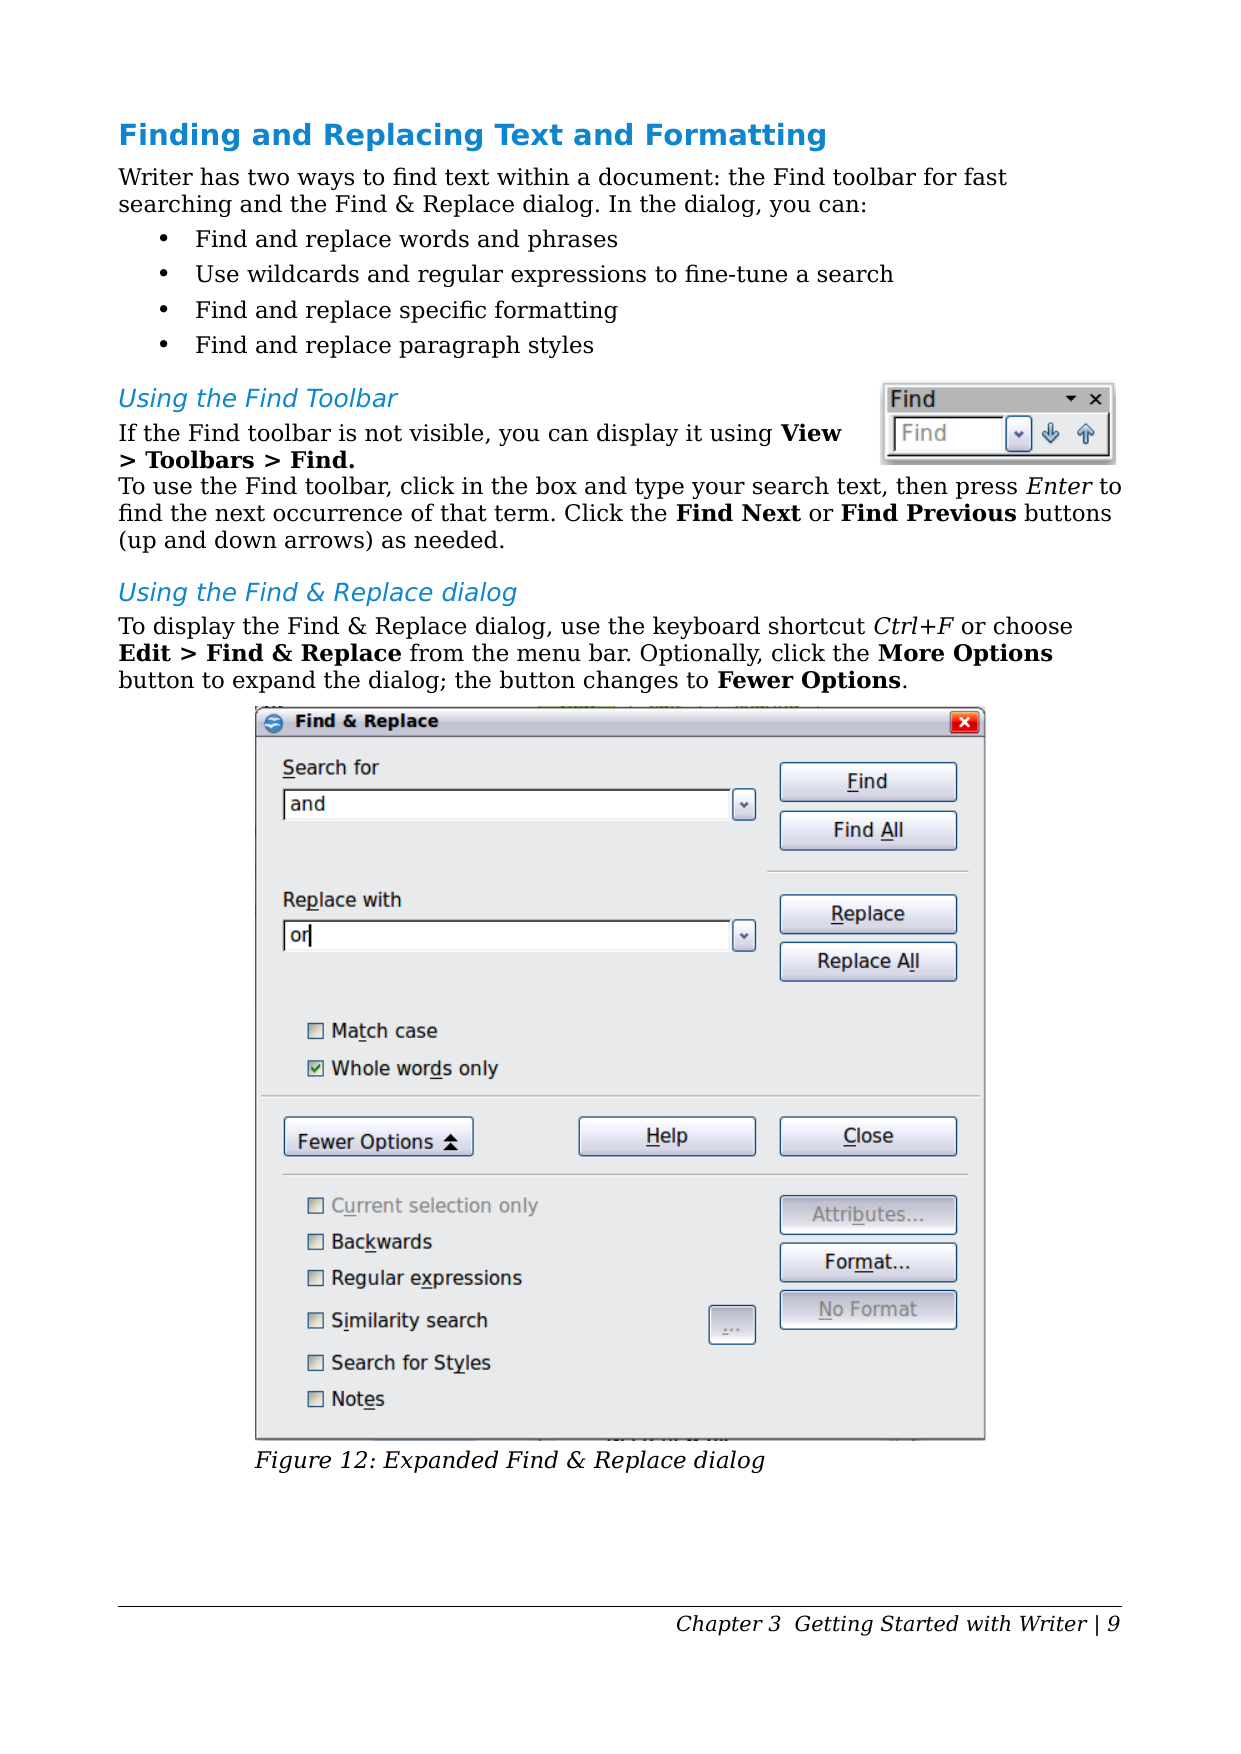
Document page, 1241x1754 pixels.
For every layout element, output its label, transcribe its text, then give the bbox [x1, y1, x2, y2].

subtitle Using the Find & Replace dialog [118, 578, 1122, 607]
subtitle Using the Find Toolbar [118, 384, 879, 413]
list Writer has two ways to find text within a document: the Find toolbar for fast searching and the Find & Replace dialog. In the dialog, you can: [118, 164, 1122, 218]
text Figure 12: Expanded Find & Replace dialog [255, 1447, 985, 1474]
text If the Find toolbar is not visible, you can display it using View > Toolbars > Find. [118, 419, 1122, 473]
picture [255, 706, 986, 1441]
list Find and replace words and phrases [156, 224, 1122, 253]
subtitle Finding and Replacing Text and Formatting [118, 118, 1122, 152]
list Use wildcards and regular expressions to fine-tune a search [156, 260, 1122, 289]
list Find and replace paragraph styles [156, 331, 1122, 360]
text To display the Find & Replace dialog, use the keyboard shortcut Ctrl+F or choose Edit > Find & Replace from the menu bar. Optionally, click the More Options button to expand the dialog; the button changes to Fewer Options. [118, 613, 1122, 694]
picture [879, 379, 1117, 465]
text To use the Find toolbar, click in the box and type your search text, then press Enter to find the next occurrence of that term. Click the Find Next or Find Previous buttons (up and down arrows) as needed. [118, 473, 1122, 554]
list Find and replace specific formatting [156, 295, 1122, 324]
